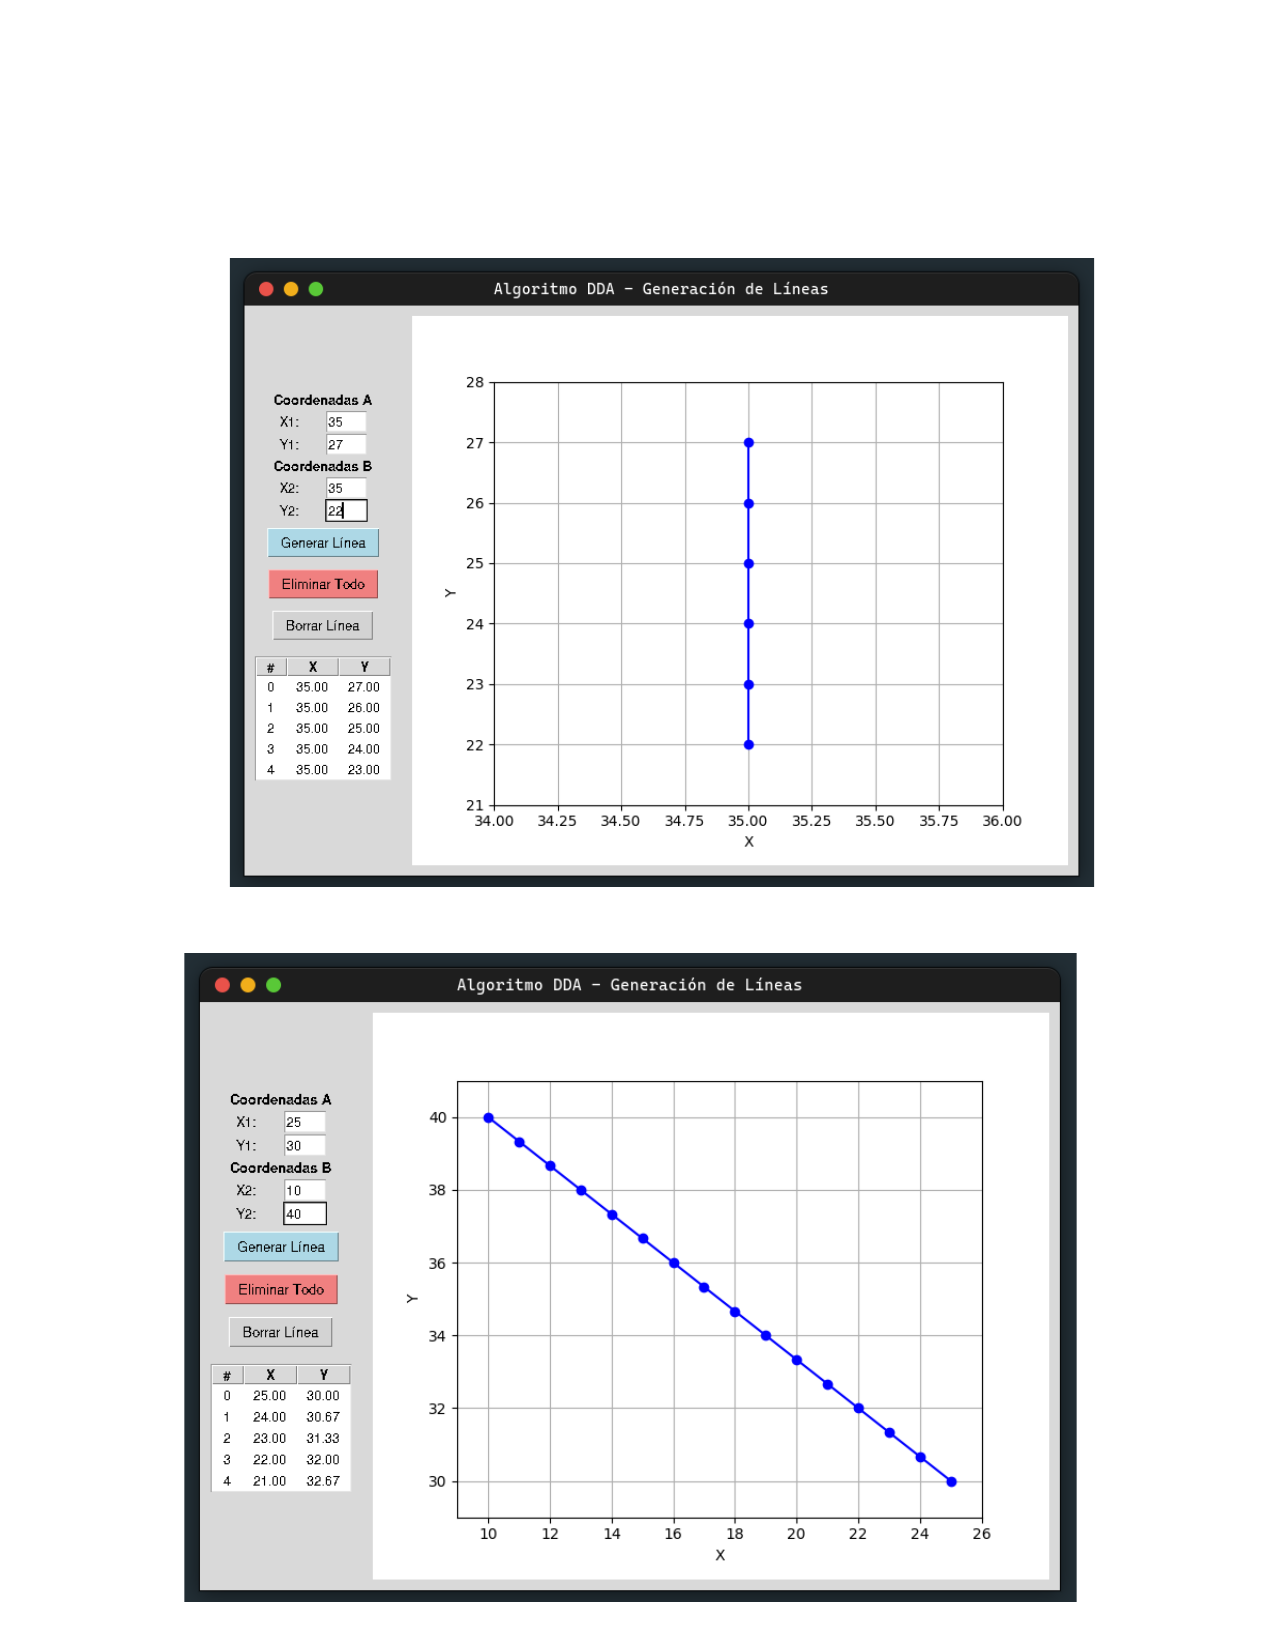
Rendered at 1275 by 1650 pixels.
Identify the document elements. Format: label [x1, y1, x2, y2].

picture [229, 258, 1095, 887]
picture [184, 953, 1077, 1602]
